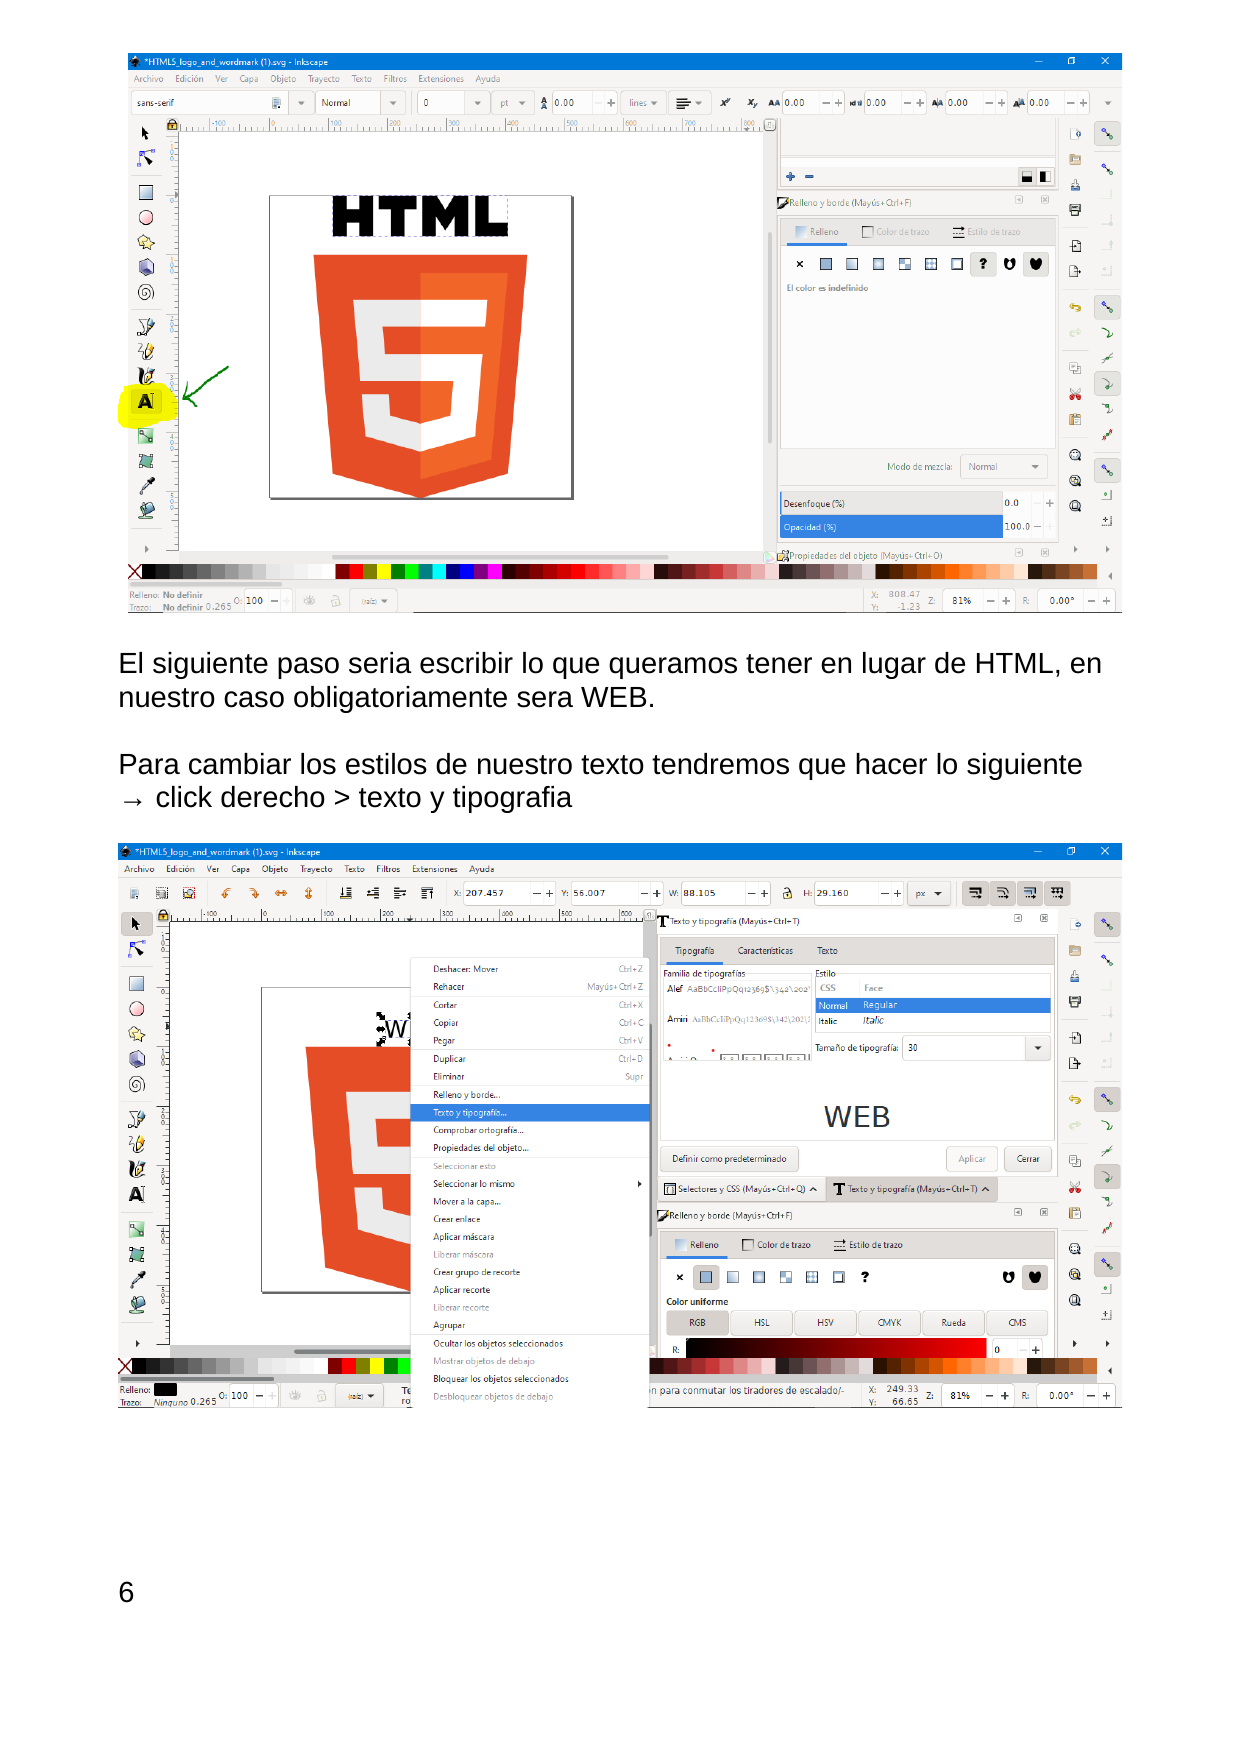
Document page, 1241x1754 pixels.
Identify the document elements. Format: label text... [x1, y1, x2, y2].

picture [118, 843, 1123, 1408]
text Para cambiar los estilos de nuestro texto tendremos que hacer lo siguiente [118, 747, 1122, 781]
text 6 [118, 1575, 1122, 1609]
text El siguiente paso seria escribir lo que queramos tener en lugar de HTML, en nuestro caso obligatoriamente sera WEB. [118, 646, 1122, 713]
text → click derecho > texto y tipografia [118, 781, 1122, 814]
picture [118, 53, 1123, 613]
